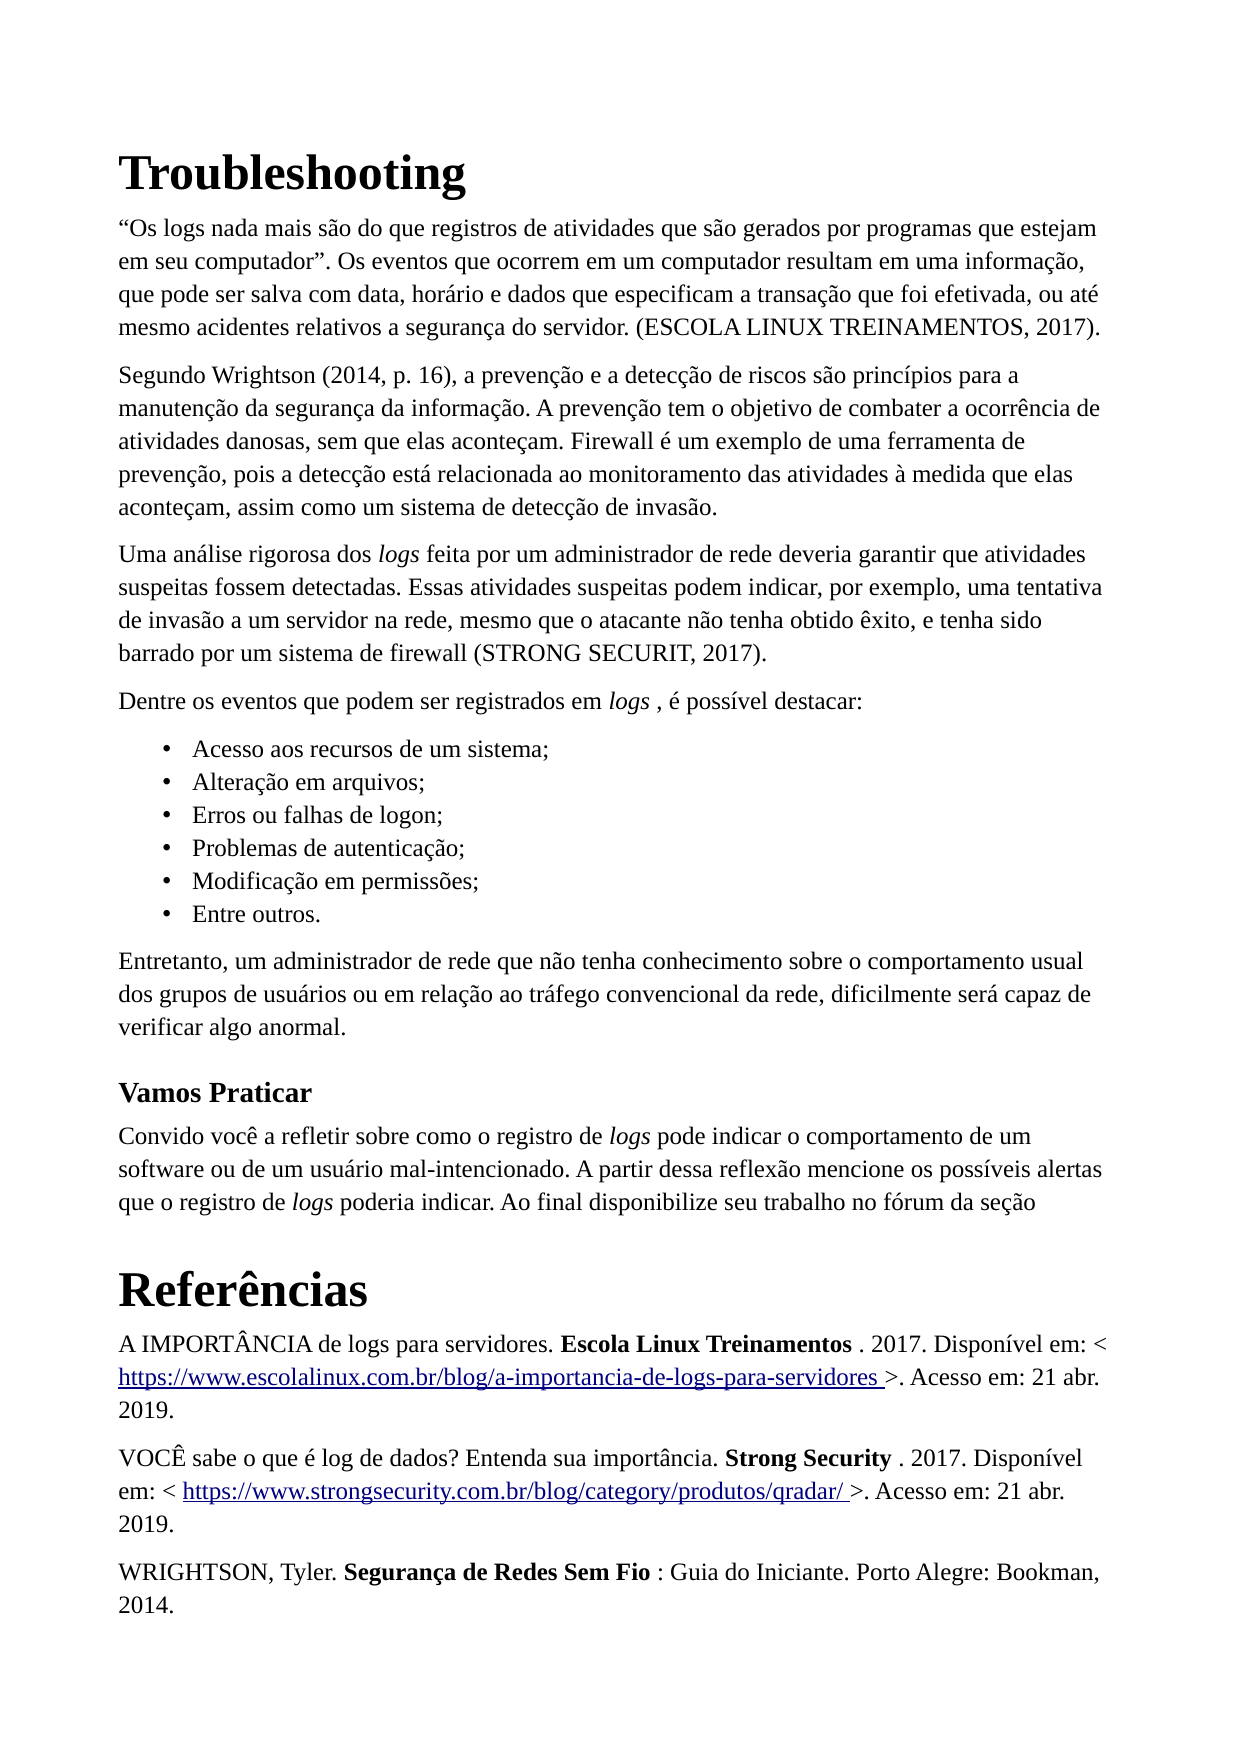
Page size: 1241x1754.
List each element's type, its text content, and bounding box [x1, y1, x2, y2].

subtitle Referências [118, 1259, 1122, 1317]
list Entre outros. [162, 899, 1122, 928]
list Problemas de autenticação; [162, 833, 1122, 862]
text Dentre os eventos que podem ser registrados em logs , é possível destacar: [118, 686, 1122, 715]
subtitle Troubleshooting [118, 143, 1122, 201]
list Modificação em permissões; [162, 866, 1122, 894]
list Acesso aos recursos de um sistema; [162, 734, 1122, 762]
text Segundo Wrightson (2014, p. 16), a prevenção e a detecção de riscos são princípios para a manutenção da segurança da informação. A prevenção tem o objetivo de combater a ocorrência de atividades danosas, sem que elas aconteçam. Firewall é um exemplo de uma ferramenta de prevenção, pois a detecção está relacionada ao monitoramento das atividades à medida que elas aconteçam, assim como um sistema de detecção de invasão. [118, 360, 1122, 521]
subtitle Vamos Praticar [118, 1075, 1122, 1108]
text Convido você a refletir sobre como o registro de logs pode indicar o comportamento de um software ou de um usuário mal-intencionado. A partir dessa reflexão mencione os possíveis alertas que o registro de logs poderia indicar. Ao final disponibilize seu trabalho no fórum da seção [118, 1121, 1122, 1216]
text A IMPORTÂNCIA de logs para servidores. Escola Linux Treinamentos . 2017. Disponível em: < https://www.escolalinux.com.br/blog/a-importancia-de-logs-para-servidores >. Acesso em: 21 abr. 2019. [118, 1329, 1122, 1424]
text “Os logs nada mais são do que registros de atividades que são gerados por programas que estejam em seu computador”. Os eventos que ocorrem em um computador resultam em uma informação, que pode ser salva com data, horário e dados que especificam a transação que foi efetivada, ou até mesmo acidentes relativos a segurança do servidor. (ESCOLA LINUX TREINAMENTOS, 2017). [118, 213, 1122, 341]
list Alteração em arquivos; [162, 767, 1122, 796]
text WRIGHTSON, Tyler. Segurança de Redes Sem Fio : Guia do Iniciante. Porto Alegre: Bookman, 2014. [118, 1557, 1122, 1618]
list Erros ou falhas de logon; [162, 800, 1122, 828]
text Entretanto, um administrador de rede que não tenha conhecimento sobre o comportamento usual dos grupos de usuários ou em relação ao tráfego convencional da rede, dificilmente será capaz de verificar algo anormal. [118, 946, 1122, 1041]
text VOCÊ sabe o que é log de dados? Entenda sua importância. Strong Security . 2017. Disponível em: < https://www.strongsecurity.com.br/blog/category/produtos/qradar/ >. Acesso em: 21 abr. 2019. [118, 1443, 1122, 1538]
text Uma análise rigorosa dos logs feita por um administrador de rede deveria garantir que atividades suspeitas fossem detectadas. Essas atividades suspeitas podem indicar, por exemplo, uma tentativa de invasão a um servidor na rede, mesmo que o atacante não tenha obtido êxito, e tenha sido barrado por um sistema de firewall (STRONG SECURIT, 2017). [118, 539, 1122, 667]
